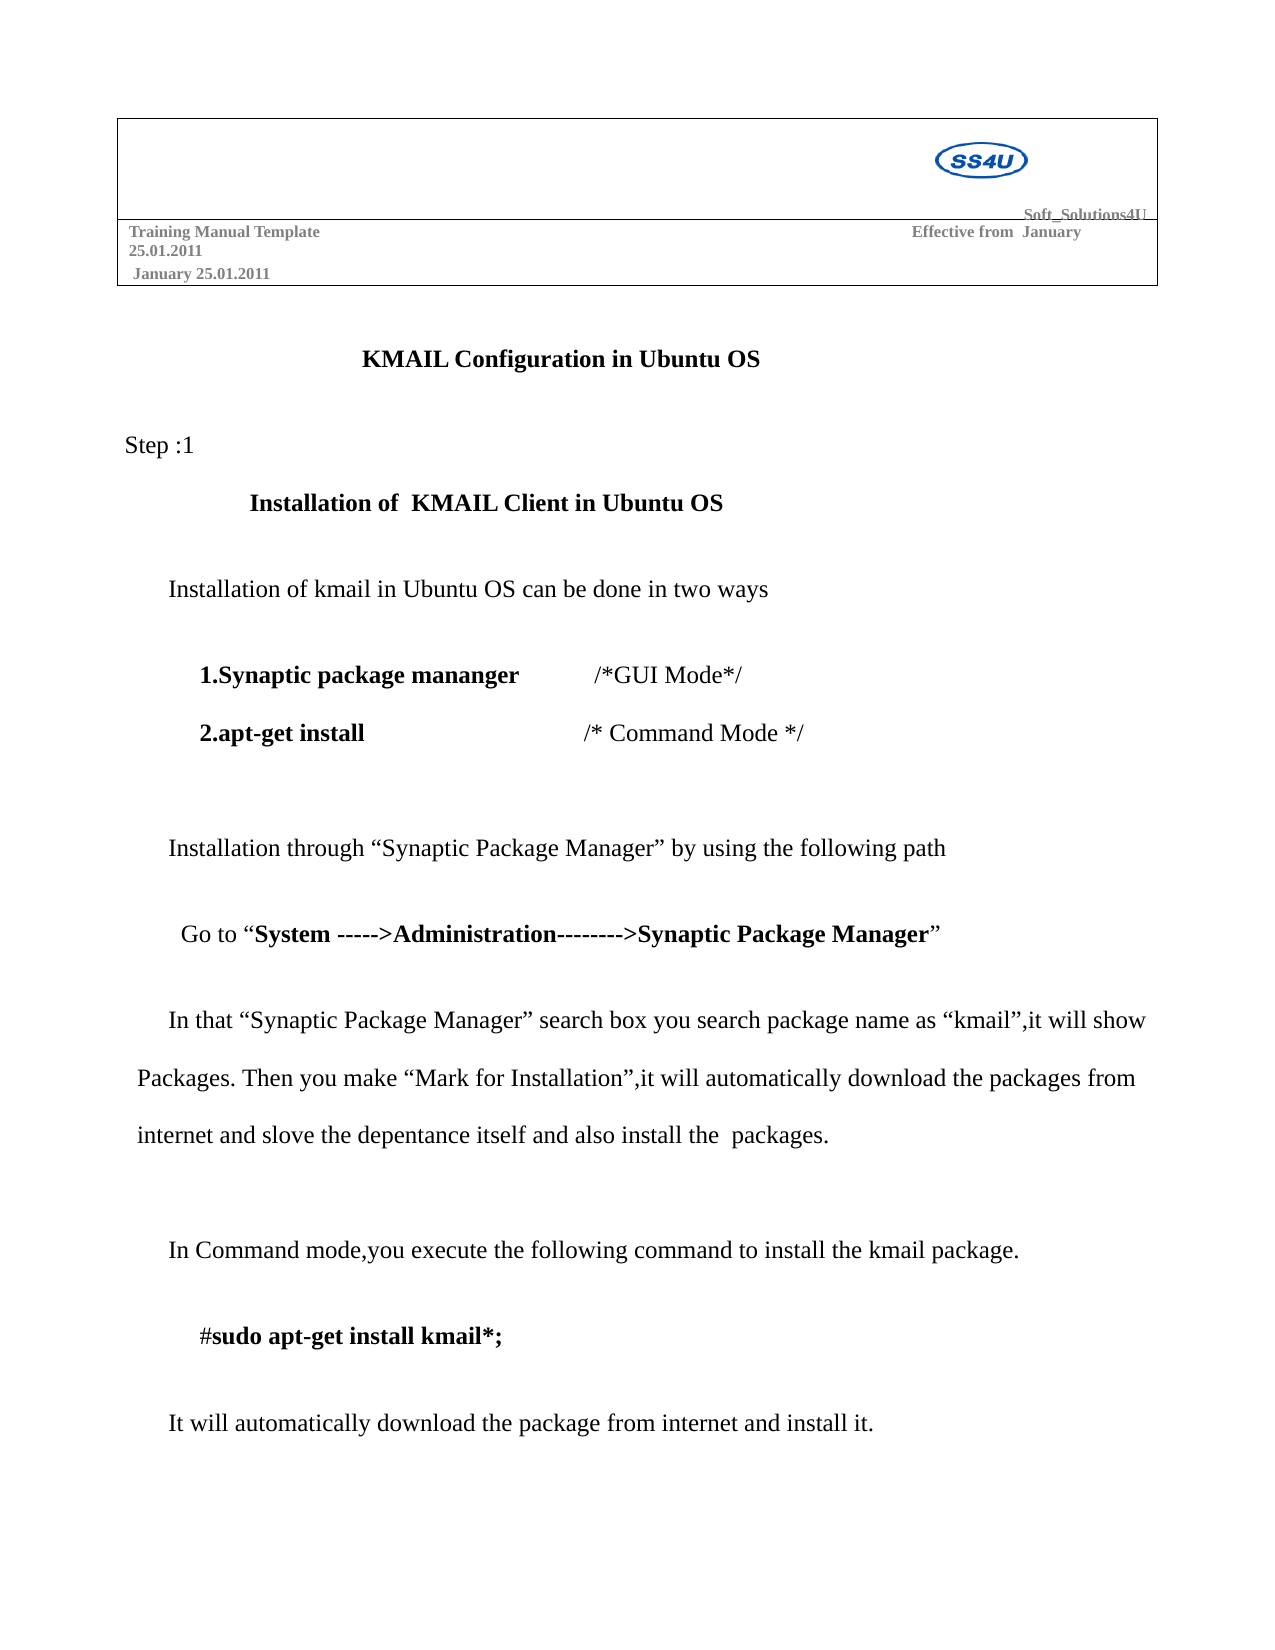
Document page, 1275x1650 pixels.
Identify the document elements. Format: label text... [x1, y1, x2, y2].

text In that “Synaptic Package Manager” search box you search package name as “kmail”,it will show [118, 1005, 1157, 1034]
text Installation through “Synaptic Package Manager” by using the following path [118, 833, 1157, 861]
text Go to “System ----->Administration-------->Synaptic Package Manager” [118, 919, 1157, 948]
text internet and slove the depentance itself and also install the packages. [118, 1120, 1157, 1149]
text Step :1 [118, 430, 1157, 459]
text 1.Synaptic package mananger /*GUI Mode*/ [118, 660, 1157, 689]
text Installation of kmail in Ubuntu OS can be done in two ways [118, 574, 1157, 603]
text Packages. Then you make “Mark for Installation”,it will automatically download the packages from [118, 1063, 1157, 1091]
picture [926, 140, 1118, 179]
text #sudo apt-get install kmail*; [118, 1321, 1157, 1350]
table_cell Training Manual Template Effective from January 25.01.2011 January 25.01.2011 [118, 220, 1157, 285]
text Installation of KMAIL Client in Ubuntu OS [118, 488, 1157, 516]
text In Command mode,you execute the following command to install the kmail package. [118, 1235, 1157, 1264]
text 2.apt-get install /* Command Mode */ [118, 718, 1157, 746]
text It will automatically download the package from internet and install it. [118, 1408, 1157, 1436]
table_header Soft_Solutions4U Quality System Procedure [118, 119, 1157, 218]
text KMAIL Configuration in Ubuntu OS [118, 344, 1157, 373]
